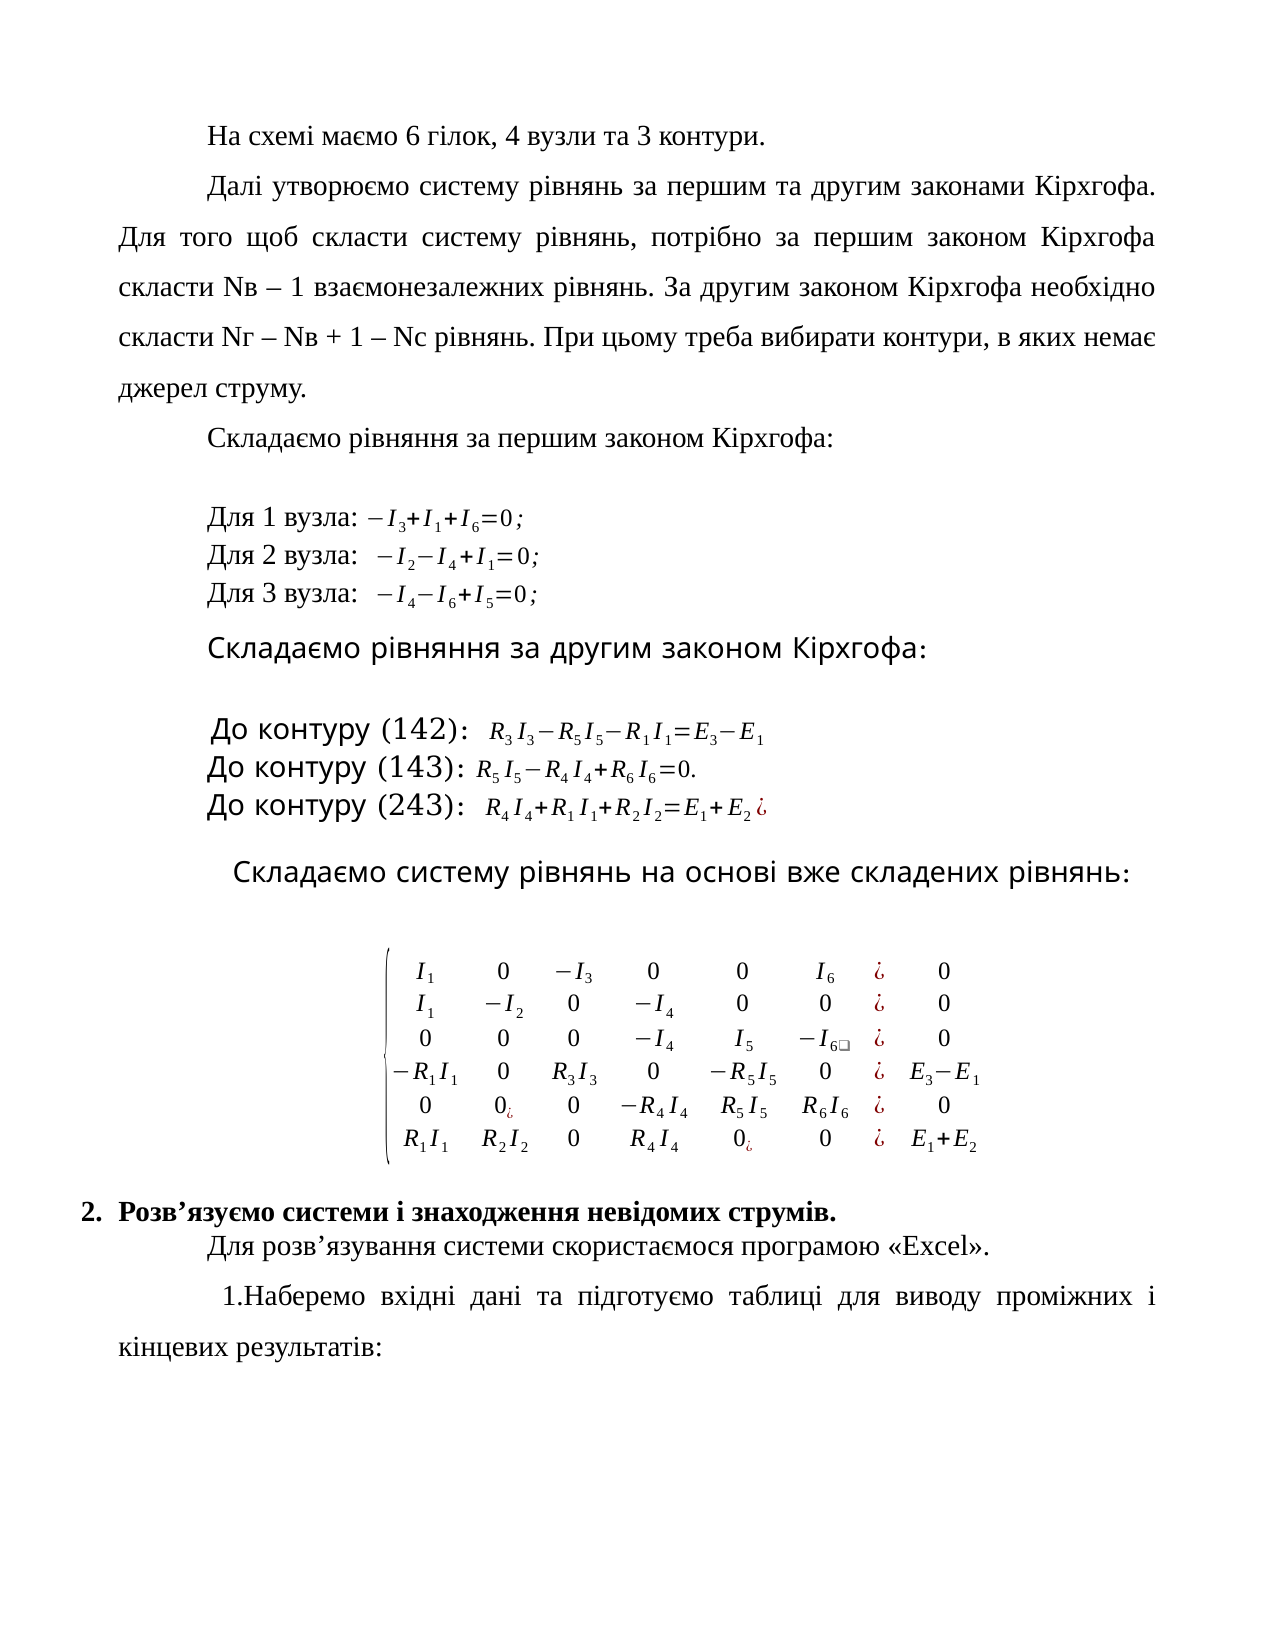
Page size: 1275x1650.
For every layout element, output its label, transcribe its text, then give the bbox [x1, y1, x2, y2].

text До контуру (142): [118, 711, 1157, 749]
text Для 3 вузла: [118, 574, 1157, 612]
text 1.Наберемо вхідні дані та підготуємо таблиці для виводу проміжних і кінцевих результатів: [118, 1278, 1157, 1362]
text Складаємо рівняння за першим законом Кірхгофа: [118, 420, 1157, 453]
text На схемі маємо 6 гілок, 4 вузли та 3 контури. [118, 118, 1157, 152]
text Складаємо систему рівнянь на основі вже складених рівнянь: [118, 854, 1157, 889]
text Для розв’язування системи скористаємося програмою «Excel». [118, 1228, 1157, 1262]
text Для 2 вузла: [118, 536, 1157, 574]
text До контуру (243): [118, 787, 1157, 825]
list Розв’язуємо системи і знаходження невідомих струмів. [81, 1194, 1157, 1228]
text Для 1 вузла: [118, 499, 1157, 536]
text До контуру (143): [118, 749, 1157, 787]
text Далі утворюємо систему рівнянь за першим та другим законами Кірхгофа. Для того щоб скласти систему рівнянь, потрібно за першим законом Кірхгофа скласти Nв – 1 взаємонезалежних рівнянь. За другим законом Кірхгофа необхідно скласти Nг – Nв + 1 – Nс рівнянь. При цьому треба вибирати контури, в яких немає джерел струму. [118, 168, 1157, 403]
text Складаємо рівняння за другим законом Кірхгофа: [118, 629, 1157, 664]
